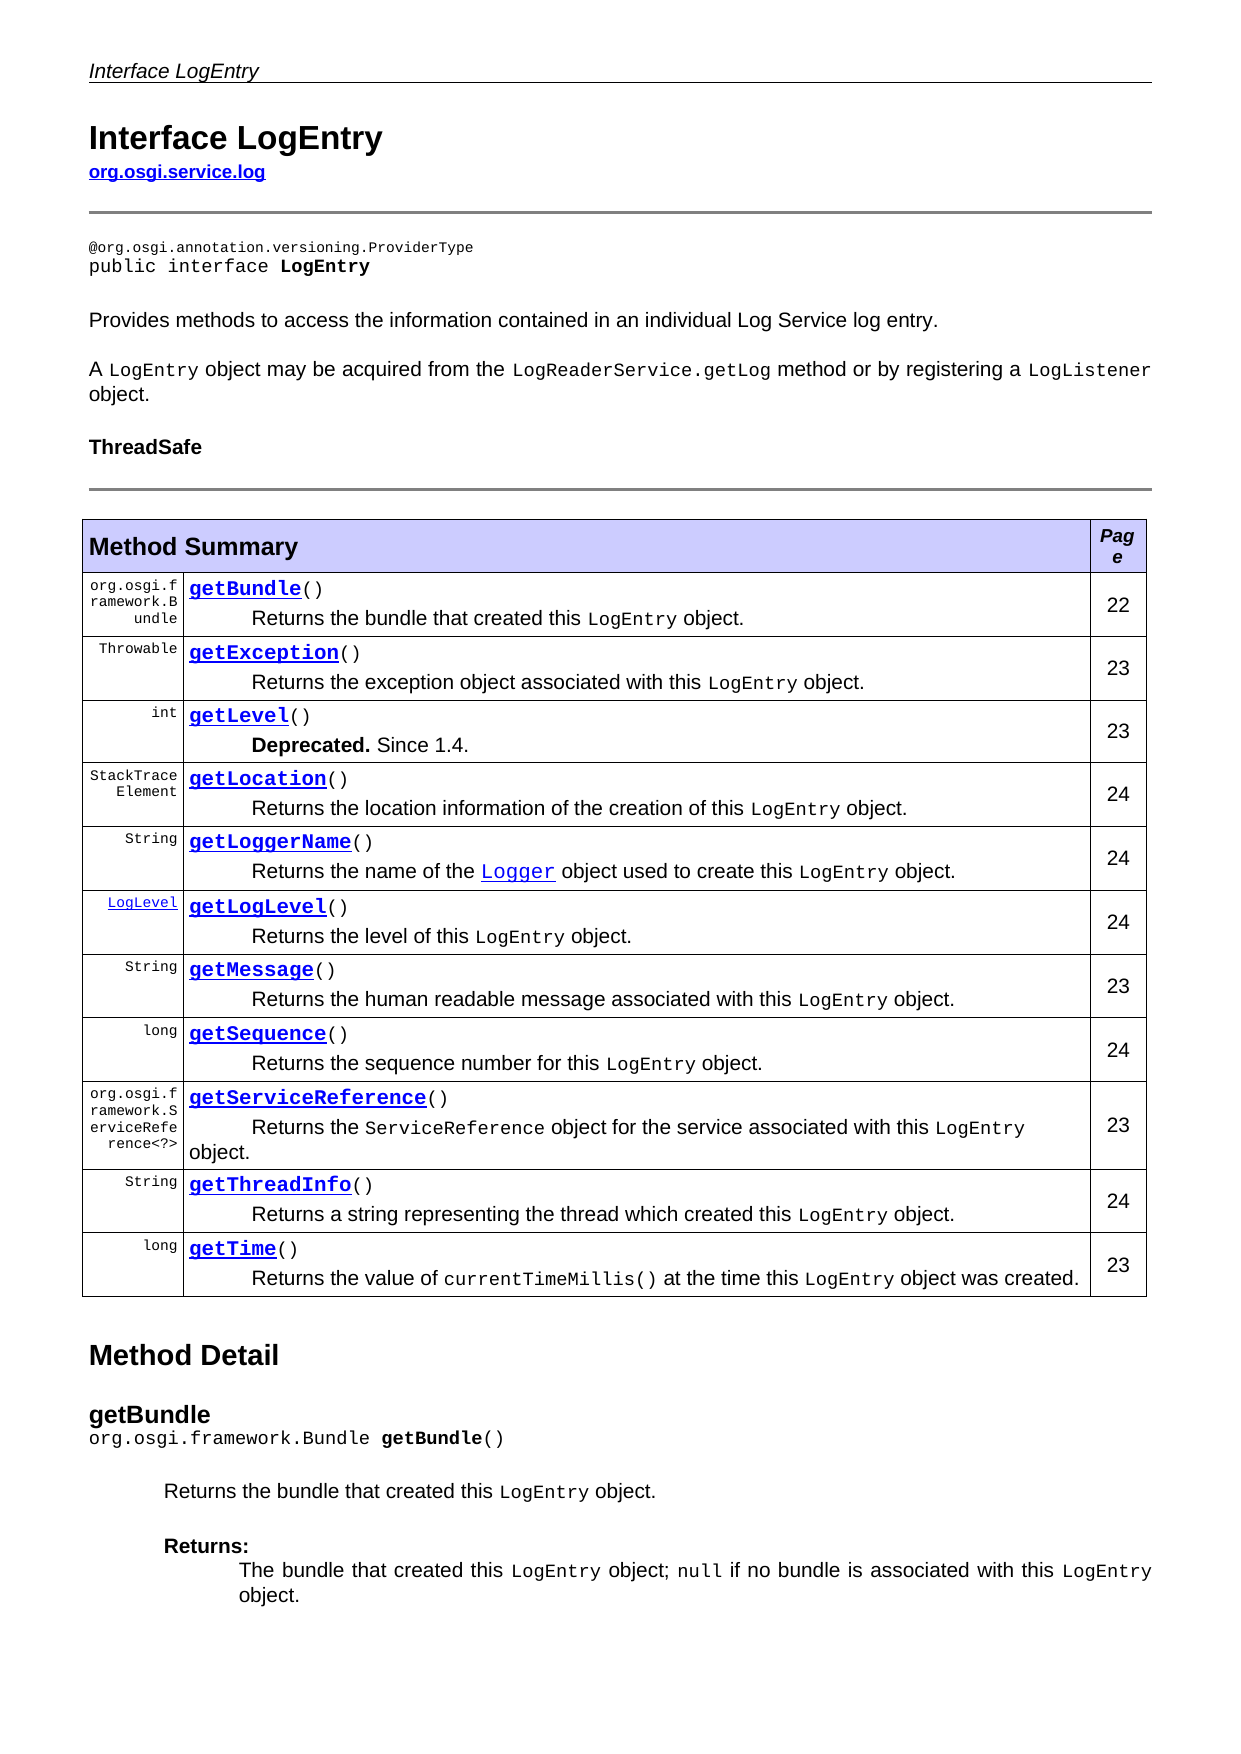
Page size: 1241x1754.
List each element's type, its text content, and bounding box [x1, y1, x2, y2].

text org.osgi.service.log [88, 160, 1152, 182]
table_cell long [83, 1018, 183, 1081]
table_cell 24 [1091, 891, 1146, 953]
subtitle Method Detail [88, 1338, 1152, 1372]
table_cell 23 [1091, 1082, 1146, 1168]
table_cell getMessage() Returns the human readable message associated with this LogEntry object. [184, 955, 1090, 1017]
text org.osgi.framework.Bundle getBundle() [88, 1429, 1152, 1450]
text @org.osgi.annotation.versioning.ProviderType public interface LogEntry [88, 240, 1152, 278]
table_header Method Summary [83, 520, 1090, 572]
table_cell getSequence() Returns the sequence number for this LogEntry object. [184, 1018, 1090, 1081]
table_cell 24 [1091, 827, 1146, 890]
table_cell org.osgi.framework.Bundle [83, 573, 183, 636]
table_cell getBundle() Returns the bundle that created this LogEntry object. [184, 573, 1090, 636]
subtitle getBundle [88, 1400, 1152, 1429]
table_cell getTime() Returns the value of currentTimeMillis() at the time this LogEntry object was created. [184, 1233, 1090, 1296]
text Returns the bundle that created this LogEntry object. [163, 1479, 1152, 1504]
table_header Page [1091, 520, 1146, 572]
table_cell getLoggerName() Returns the name of the Logger object used to create this LogEntry object. [184, 827, 1090, 890]
table_cell String [83, 955, 183, 1017]
table_cell 22 [1091, 573, 1146, 636]
table_cell 24 [1091, 763, 1146, 826]
table_cell getLocation() Returns the location information of the creation of this LogEntry object. [184, 763, 1090, 826]
table_cell 23 [1091, 701, 1146, 762]
table_cell org.osgi.framework.ServiceReference<?> [83, 1082, 183, 1168]
table_cell 24 [1091, 1018, 1146, 1081]
table_cell Throwable [83, 637, 183, 699]
table_cell getException() Returns the exception object associated with this LogEntry object. [184, 637, 1090, 699]
text The bundle that created this LogEntry object; null if no bundle is associated with this LogEntry object. [238, 1557, 1152, 1607]
table_cell 23 [1091, 955, 1146, 1017]
table_cell 23 [1091, 1233, 1146, 1296]
table_cell int [83, 701, 183, 762]
text Returns: [163, 1533, 1152, 1557]
text A LogEntry object may be acquired from the LogReaderService.getLog method or by registering a LogListener object. [88, 356, 1152, 406]
table_cell getServiceReference() Returns the ServiceReference object for the service associated with this LogEntry object. [184, 1082, 1090, 1168]
text ThreadSafe [88, 435, 1152, 459]
table_cell String [83, 1170, 183, 1232]
table_cell LogLevel [83, 891, 183, 953]
table_cell getLevel() Deprecated. Since 1.4. [184, 701, 1090, 762]
table_cell long [83, 1233, 183, 1296]
table_cell 23 [1091, 637, 1146, 699]
table_cell getThreadInfo() Returns a string representing the thread which created this LogEntry object. [184, 1170, 1090, 1232]
table_cell String [83, 827, 183, 890]
subtitle Interface LogEntry [88, 118, 1152, 157]
table_cell 24 [1091, 1170, 1146, 1232]
table_cell getLogLevel() Returns the level of this LogEntry object. [184, 891, 1090, 953]
table_cell StackTraceElement [83, 763, 183, 826]
text Provides methods to access the information contained in an individual Log Service log entry. [88, 307, 1152, 331]
